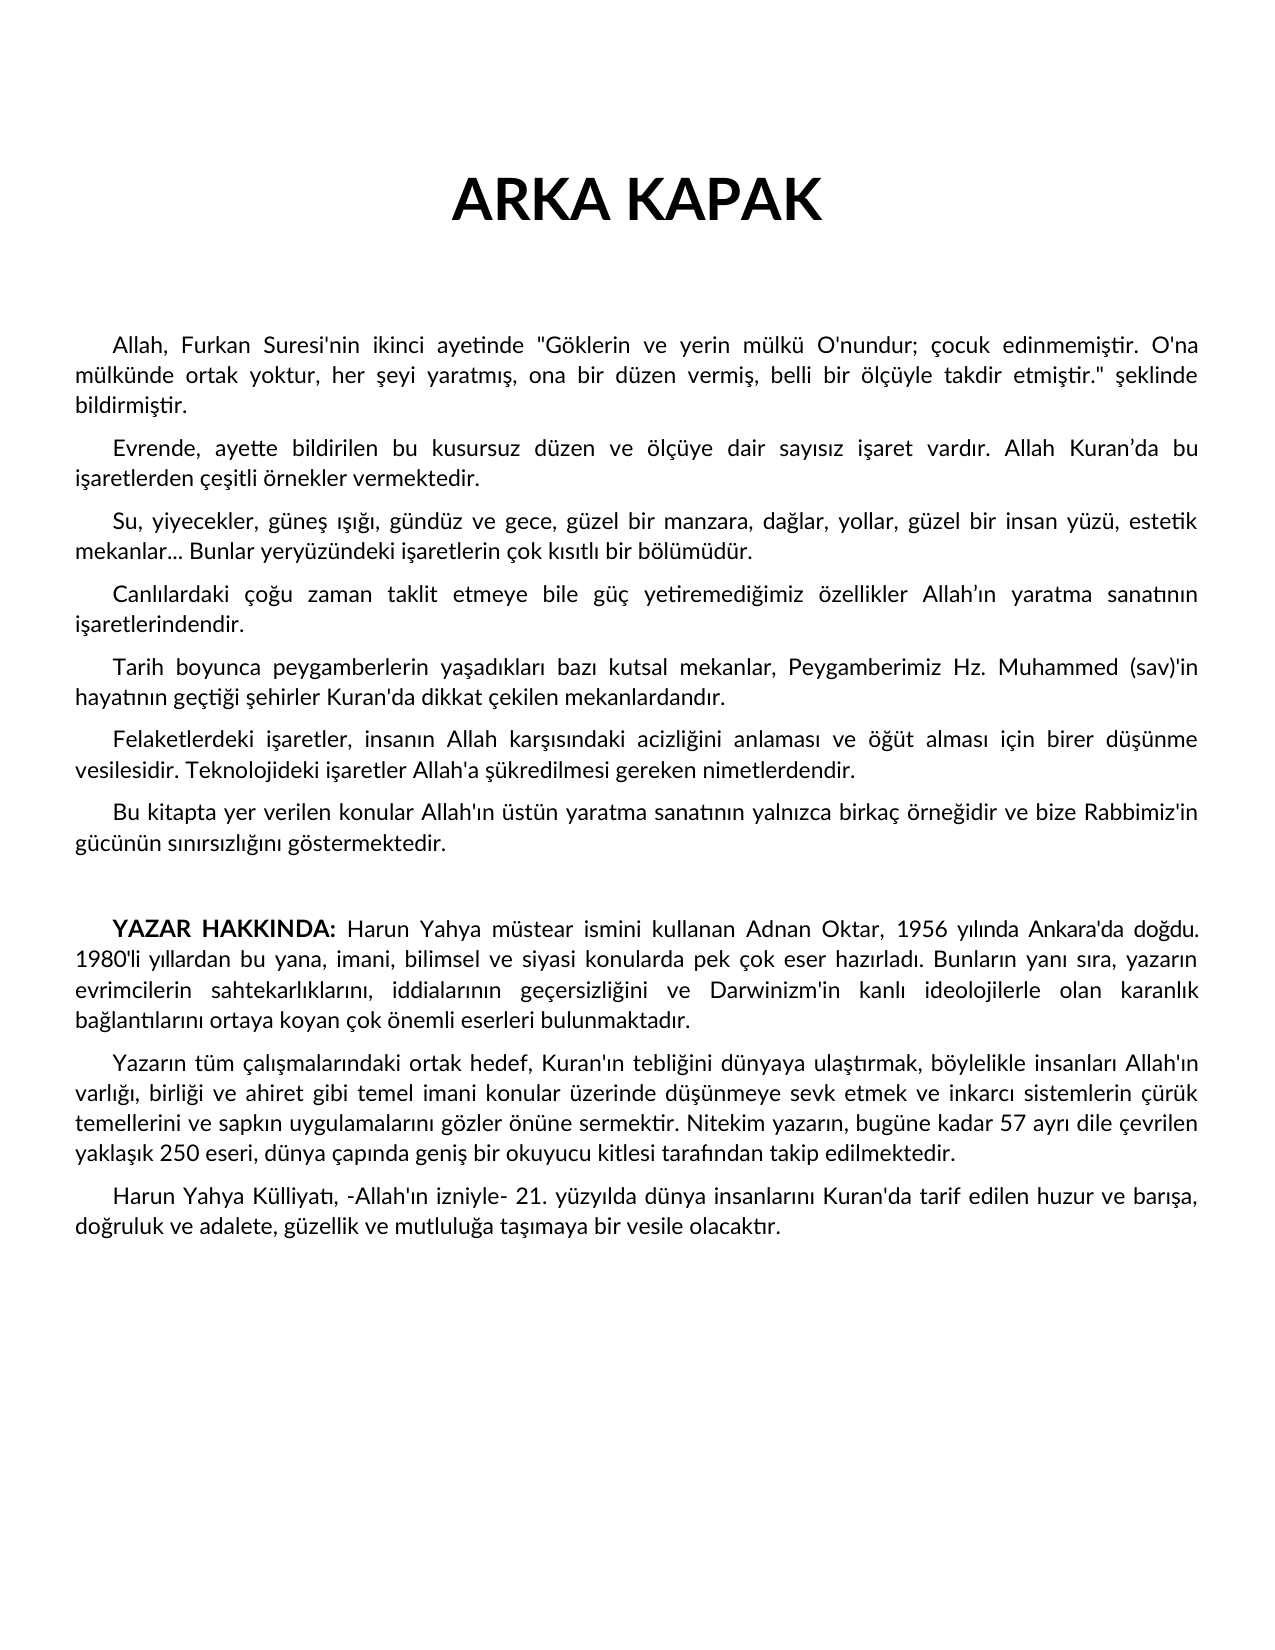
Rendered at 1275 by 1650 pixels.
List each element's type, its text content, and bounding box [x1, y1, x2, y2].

text Su, yiyecekler, güneş ışığı, gündüz ve gece, güzel bir manzara, dağlar, yollar, güzel bir insan yüzü, estetik mekanlar... Bunlar yeryüzündeki işaretlerin çok kısıtlı bir bölümüdür. [75, 506, 1200, 564]
text Evrende, ayette bildirilen bu kusursuz düzen ve ölçüye dair sayısız işaret vardır. Allah Kuran’da bu işaretlerden çeşitli örnekler vermektedir. [75, 433, 1200, 491]
text Bu kitapta yer verilen konular Allah'ın üstün yaratma sanatının yalnızca birkaç örneğidir ve bize Rabbimiz'in gücünün sınırsızlığını göstermektedir. [75, 798, 1200, 856]
text Felaketlerdeki işaretler, insanın Allah karşısındaki acizliğini anlaması ve öğüt alması için birer düşünme vesilesidir. Teknolojideki işaretler Allah'a şükredilmesi gereken nimetlerdendir. [75, 725, 1200, 783]
text Harun Yahya Külliyatı, -Allah'ın izniyle- 21. yüzyılda dünya insanlarını Kuran'da tarif edilen huzur ve barışa, doğruluk ve adalete, güzellik ve mutluluğa taşımaya bir vesile olacaktır. [75, 1182, 1200, 1239]
text Allah, Furkan Suresi'nin ikinci ayetinde "Göklerin ve yerin mülkü O'nundur; çocuk edinmemiştir. O'na mülkünde ortak yoktur, her şeyi yaratmış, ona bir düzen vermiş, belli bir ölçüyle takdir etmiştir." şeklinde bildirmiştir. [75, 330, 1200, 418]
text Yazarın tüm çalışmalarındaki ortak hedef, Kuran'ın tebliğini dünyaya ulaştırmak, böylelikle insanları Allah'ın varlığı, birliği ve ahiret gibi temel imani konular üzerinde düşünmeye sevk etmek ve inkarcı sistemlerin çürük temellerini ve sapkın uygulamalarını gözler önüne sermektir. Nitekim yazarın, bugüne kadar 57 ayrı dile çevrilen yaklaşık 250 eseri, dünya çapında geniş bir okuyucu kitlesi tarafından takip edilmektedir. [75, 1048, 1200, 1166]
text YAZAR HAKKINDA: Harun Yahya müstear ismini kullanan Adnan Oktar, 1956 yılında Ankara'da doğdu. 1980'li yıllardan bu yana, imani, bilimsel ve siyasi konularda pek çok eser hazırladı. Bunların yanı sıra, yazarın evrimcilerin sahtekarlıklarını, iddialarının geçersizliğini ve Darwinizm'in kanlı ideolojilerle olan karanlık bağlantılarını ortaya koyan çok önemli eserleri bulunmaktadır. [75, 914, 1200, 1033]
subtitle ARKA KAPAK [75, 162, 1200, 232]
text Canlılardaki çoğu zaman taklit etmeye bile güç yetiremediğimiz özellikler Allah’ın yaratma sanatının işaretlerindendir. [75, 579, 1200, 637]
text Tarih boyunca peygamberlerin yaşadıkları bazı kutsal mekanlar, Peygamberimiz Hz. Muhammed (sav)'in hayatının geçtiği şehirler Kuran'da dikkat çekilen mekanlardandır. [75, 652, 1200, 710]
